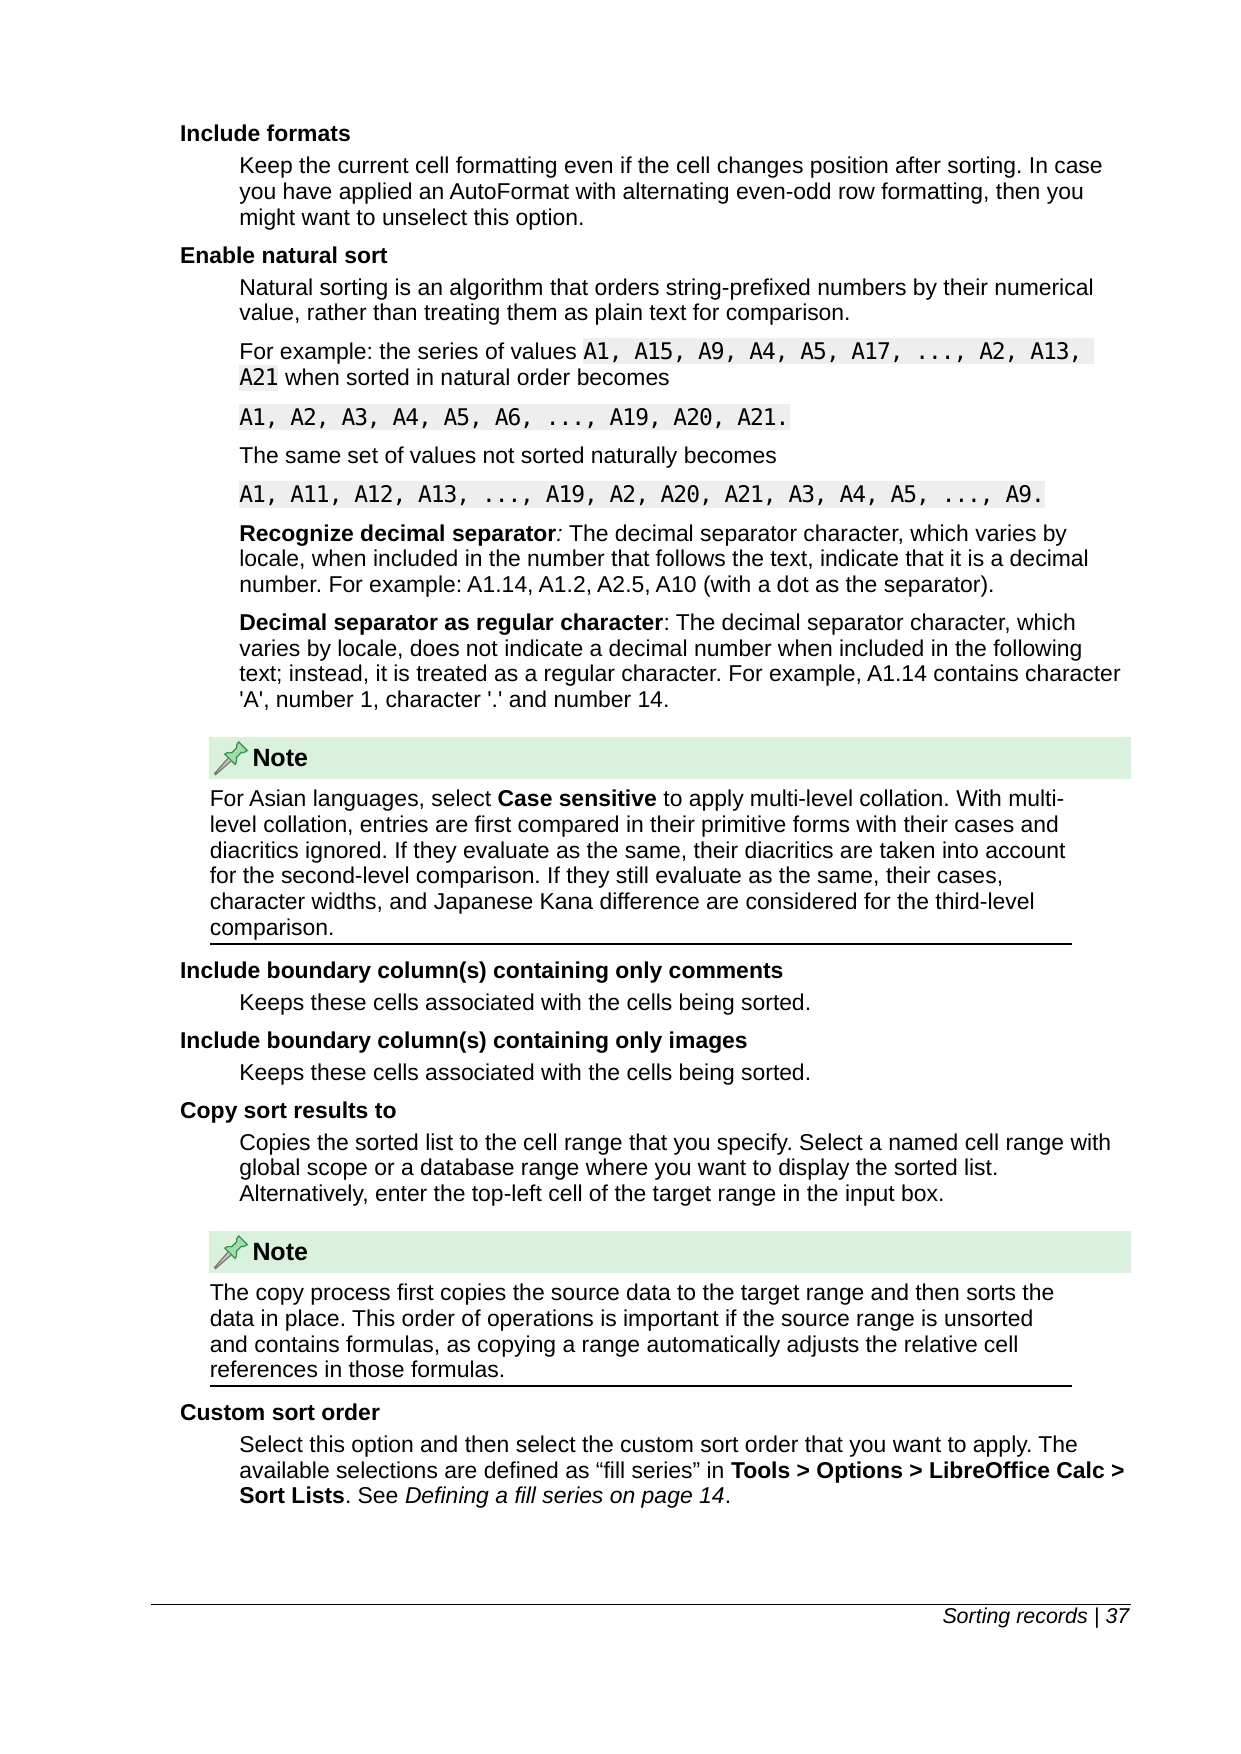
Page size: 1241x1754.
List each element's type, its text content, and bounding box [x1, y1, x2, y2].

text A1, A2, A3, A4, A5, A6, ..., A19, A20, A21. [790, 404, 1131, 430]
text Copy sort results to [180, 1097, 1131, 1123]
text Copies the sorted list to the cell range that you specify. Select a named cell range with global scope or a database range where you want to display the sorted list. Alternatively, enter the top-left cell of the target range in the input box. [239, 1129, 1131, 1206]
text The copy process first copies the source data to the target range and then sorts the data in place. This order of operations is important if the source range is unsorted and contains formulas, as copying a range automatically adjusts the relative cell references in those formulas. [209, 1280, 1072, 1387]
text Enable natural sort [180, 242, 1131, 268]
text Keeps these cells associated with the cells being sorted. [239, 989, 1131, 1015]
text Keep the current cell formatting even if the cell changes position after sorting. In case you have applied an AutoFormat with alternating even-odd row formatting, then you might want to unselect this option. [239, 153, 1131, 230]
text Include boundary column(s) containing only images [180, 1027, 1131, 1053]
text Include formats [180, 121, 1131, 147]
subtitle Note [252, 737, 1131, 779]
text Natural sorting is an algorithm that orders string-prefixed numbers by their numerical value, rather than treating them as plain text for comparison. [239, 274, 1131, 325]
text Custom sort order [180, 1400, 1131, 1426]
text Decimal separator as regular character: The decimal separator character, which varies by locale, does not indicate a decimal number when included in the following text; instead, it is treated as a regular character. For example, A1.14 contains character 'A', number 1, character '.' and number 14. [239, 609, 1131, 712]
text Recognize decimal separator: The decimal separator character, which varies by locale, when included in the number that follows the text, indicate that it is a decimal number. For example: A1.14, A1.2, A2.5, A10 (with a dot as the separator). [239, 520, 1131, 597]
text For example: the series of values A1, A15, A9, A4, A5, A17, ..., A2, A13, A21 when sorted in natural order becomes [239, 338, 1131, 391]
text For Asian languages, select Case sensitive to apply multi-level collation. With multi-level collation, entries are first compared in their primitive forms with their cases and diacritics ignored. If they evaluate as the same, their diacritics are taken into account for the second-level comparison. If they still evaluate as the same, their cases, character widths, and Japanese Kana difference are considered for the third-level comparison. [209, 786, 1072, 945]
text A1, A11, A12, A13, ..., A19, A2, A20, A21, A3, A4, A5, ..., A9. [1045, 481, 1131, 508]
text Keeps these cells associated with the cells being sorted. [239, 1059, 1131, 1085]
subtitle Note [252, 1231, 1131, 1273]
text The same set of values not sorted naturally becomes [239, 443, 1131, 468]
text Select this option and then select the custom sort order that you want to apply. The available selections are defined as “fill series” in Tools > Options > LibreOffice Calc > Sort Lists. See Defining a fill series on page 14. [239, 1432, 1131, 1509]
text Include boundary column(s) containing only comments [180, 957, 1131, 983]
